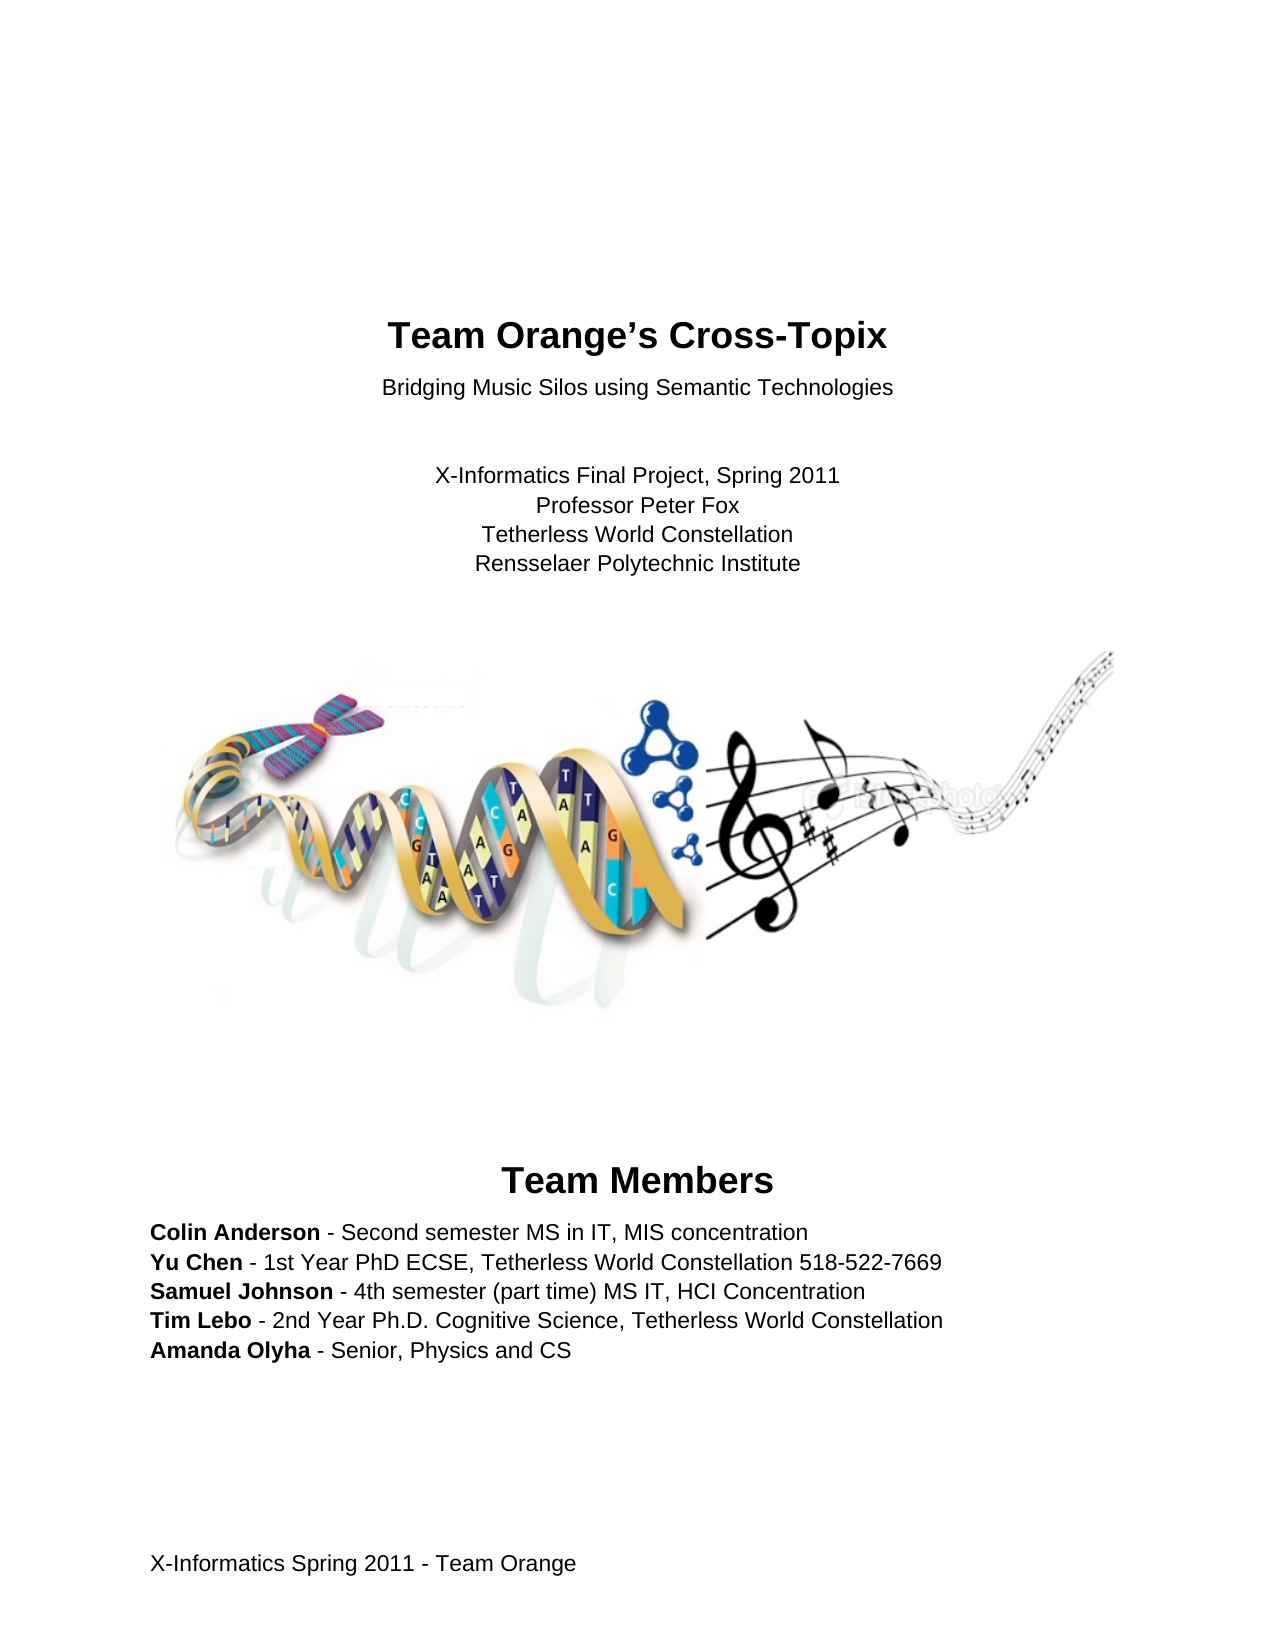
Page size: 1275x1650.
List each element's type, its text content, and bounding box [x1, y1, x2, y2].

text Bridging Music Silos using Semantic Technologies [150, 375, 1125, 400]
text Tetherless World Constellation [150, 522, 1125, 547]
text Rensselaer Polytechnic Institute [150, 551, 1125, 577]
text Colin Anderson - Second semester MS in IT, MIS concentration [150, 1220, 1125, 1246]
picture [150, 639, 1125, 1047]
subtitle Team Members [150, 1159, 1125, 1201]
text X-Informatics Final Project, Spring 2011 [150, 463, 1125, 488]
text Yu Chen - 1st Year PhD ECSE, Tetherless World Constellation 518-522-7669 [150, 1249, 1125, 1275]
text Samuel Johnson - 4th semester (part time) MS IT, HCI Concentration [150, 1279, 1125, 1304]
text Professor Peter Fox [150, 492, 1125, 518]
subtitle Team Orange’s Cross-Topix [150, 314, 1125, 356]
text Amanda Olyha - Senior, Physics and CS [150, 1338, 1125, 1363]
text Tim Lebo - 2nd Year Ph.D. Cognitive Science, Tetherless World Constellation [150, 1308, 1125, 1334]
